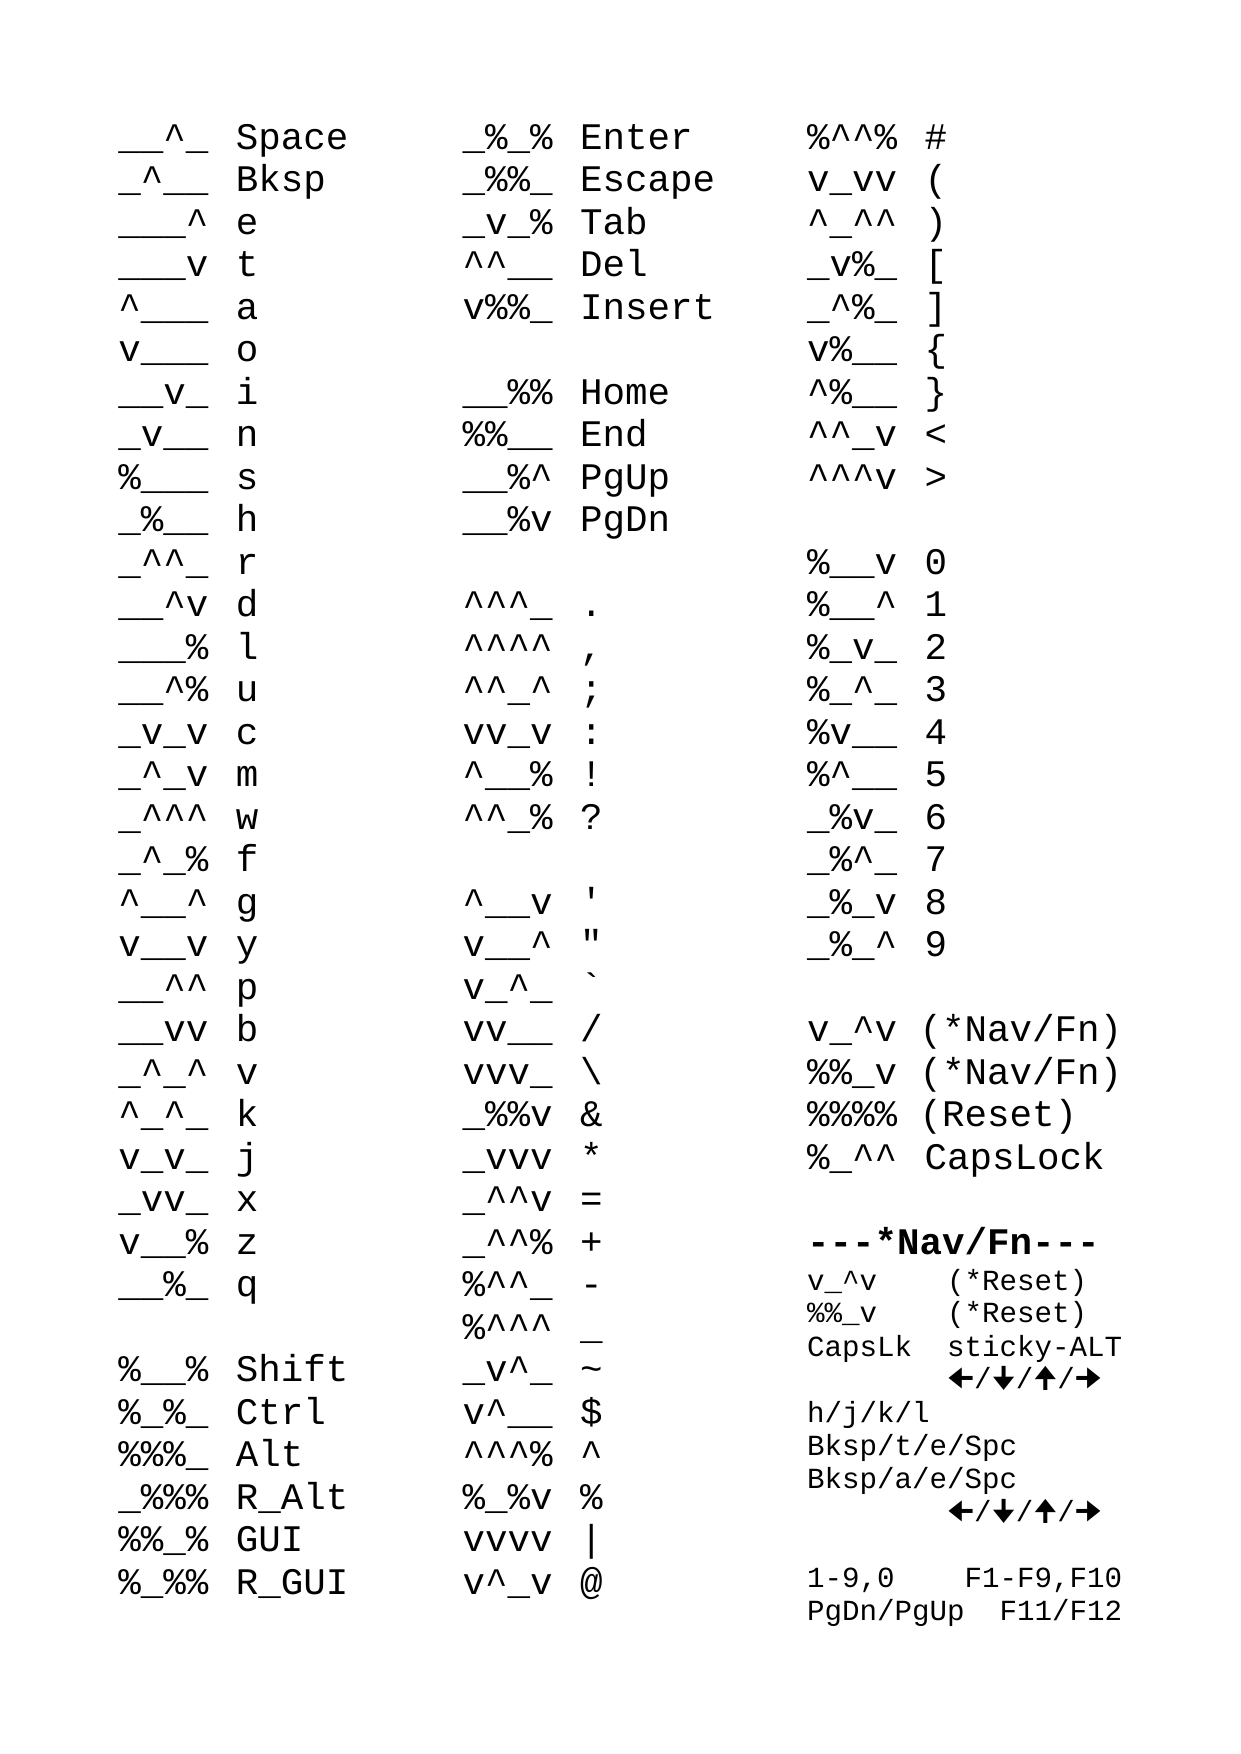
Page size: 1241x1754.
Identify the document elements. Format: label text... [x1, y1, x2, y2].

text %^^_ - [462, 1266, 777, 1308]
text ---*Nav/Fn--- [807, 1223, 1122, 1266]
text __^v d [118, 586, 433, 628]
text __v_ i [118, 373, 433, 416]
text %_v_ 2 [807, 628, 1122, 671]
text ^___ a [118, 288, 433, 331]
text ^^^_ . [462, 586, 777, 628]
text %__^ 1 [807, 586, 1122, 628]
text _%%% R_Alt [118, 1478, 433, 1521]
text _%%v & [462, 1096, 777, 1138]
text _v%_ [ [807, 246, 1122, 288]
text vv__ / [462, 1011, 777, 1053]
text _%v_ 6 [807, 798, 1122, 841]
text %%_v (*Reset) [807, 1299, 1122, 1332]
text vv_v : [462, 713, 777, 756]
text vvv_ \ [462, 1053, 777, 1096]
text %^__ 5 [807, 756, 1122, 798]
text _%%_ Escape [462, 161, 777, 203]
text v_vv ( [807, 161, 1122, 203]
text _^_^ v [118, 1053, 433, 1096]
text vvvv | [462, 1521, 777, 1563]
text _%^_ 7 [807, 841, 1122, 883]
text _%_v 8 [807, 883, 1122, 926]
text v__^ " [462, 926, 777, 968]
text ^__% ! [462, 756, 777, 798]
text %v__ 4 [807, 713, 1122, 756]
text v_v_ j [118, 1138, 433, 1181]
text _^_% f [118, 841, 433, 883]
text 1-9,0 F1-F9,F10 [807, 1563, 1122, 1596]
text 🠈/🠋/🠉/🠊 [807, 1497, 1122, 1530]
text %%_v (*Nav/Fn) [807, 1053, 1122, 1096]
text ^^_v < [807, 416, 1122, 458]
text __vv b [118, 1011, 433, 1053]
text _v^_ ~ [462, 1351, 777, 1393]
text %%%_ Alt [118, 1436, 433, 1478]
text %^^^ _ [462, 1308, 777, 1351]
text ^__^ g [118, 883, 433, 926]
text _^^v = [462, 1181, 777, 1223]
text ^^_% ? [462, 798, 777, 841]
text ___^ e [118, 203, 433, 246]
text %_%_ Ctrl [118, 1393, 433, 1436]
text Bksp/t/e/Spc [807, 1431, 1122, 1464]
text ^^^v > [807, 458, 1122, 501]
text ^%__ } [807, 373, 1122, 416]
text %_%v % [462, 1478, 777, 1521]
text v__v y [118, 926, 433, 968]
text v_^v (*Nav/Fn) [807, 1011, 1122, 1053]
text ^_^^ ) [807, 203, 1122, 246]
text v%__ { [807, 331, 1122, 373]
text ^^^% ^ [462, 1436, 777, 1478]
text _v_v c [118, 713, 433, 756]
text ___% l [118, 628, 433, 671]
text _vv_ x [118, 1181, 433, 1223]
text __^% u [118, 671, 433, 713]
text v_^_ ` [462, 968, 777, 1011]
text v^__ $ [462, 1393, 777, 1436]
text ^^__ Del [462, 246, 777, 288]
text __%_ q [118, 1266, 433, 1308]
text _v_% Tab [462, 203, 777, 246]
text _^^^ w [118, 798, 433, 841]
text v%%_ Insert [462, 288, 777, 331]
text 🠈/🠋/🠉/🠊 [807, 1365, 1122, 1398]
text ^^_^ ; [462, 671, 777, 713]
text v_^v (*Reset) [807, 1266, 1122, 1299]
text _%__ h [118, 501, 433, 543]
text %^^% # [807, 118, 1122, 161]
text v^_v @ [462, 1563, 777, 1606]
text __%^ PgUp [462, 458, 777, 501]
text _v__ n [118, 416, 433, 458]
text _^__ Bksp [118, 161, 433, 203]
text __^^ p [118, 968, 433, 1011]
text _vvv * [462, 1138, 777, 1181]
text _^_v m [118, 756, 433, 798]
text _^^% + [462, 1223, 777, 1266]
text v__% z [118, 1223, 433, 1266]
text _^^_ r [118, 543, 433, 586]
text v___ o [118, 331, 433, 373]
text ___v t [118, 246, 433, 288]
text %__v 0 [807, 543, 1122, 586]
text %_^^ CapsLock [807, 1138, 1122, 1181]
text PgDn/PgUp F11/F12 [807, 1596, 1122, 1629]
text _%_% Enter [462, 118, 777, 161]
text __^_ Space [118, 118, 433, 161]
text %%%% (Reset) [807, 1096, 1122, 1138]
text __%v PgDn [462, 501, 777, 543]
text h/j/k/l [807, 1398, 1122, 1431]
text ^__v ' [462, 883, 777, 926]
text %%__ End [462, 416, 777, 458]
text ^^^^ , [462, 628, 777, 671]
text Bksp/a/e/Spc [807, 1464, 1122, 1497]
text _%_^ 9 [807, 926, 1122, 968]
text ^_^_ k [118, 1096, 433, 1138]
text %___ s [118, 458, 433, 501]
text %__% Shift [118, 1351, 433, 1393]
text %_^_ 3 [807, 671, 1122, 713]
text %%_% GUI [118, 1521, 433, 1563]
text CapsLk sticky-ALT [807, 1332, 1122, 1365]
text %_%% R_GUI [118, 1563, 433, 1606]
text _^%_ ] [807, 288, 1122, 331]
text __%% Home [462, 373, 777, 416]
